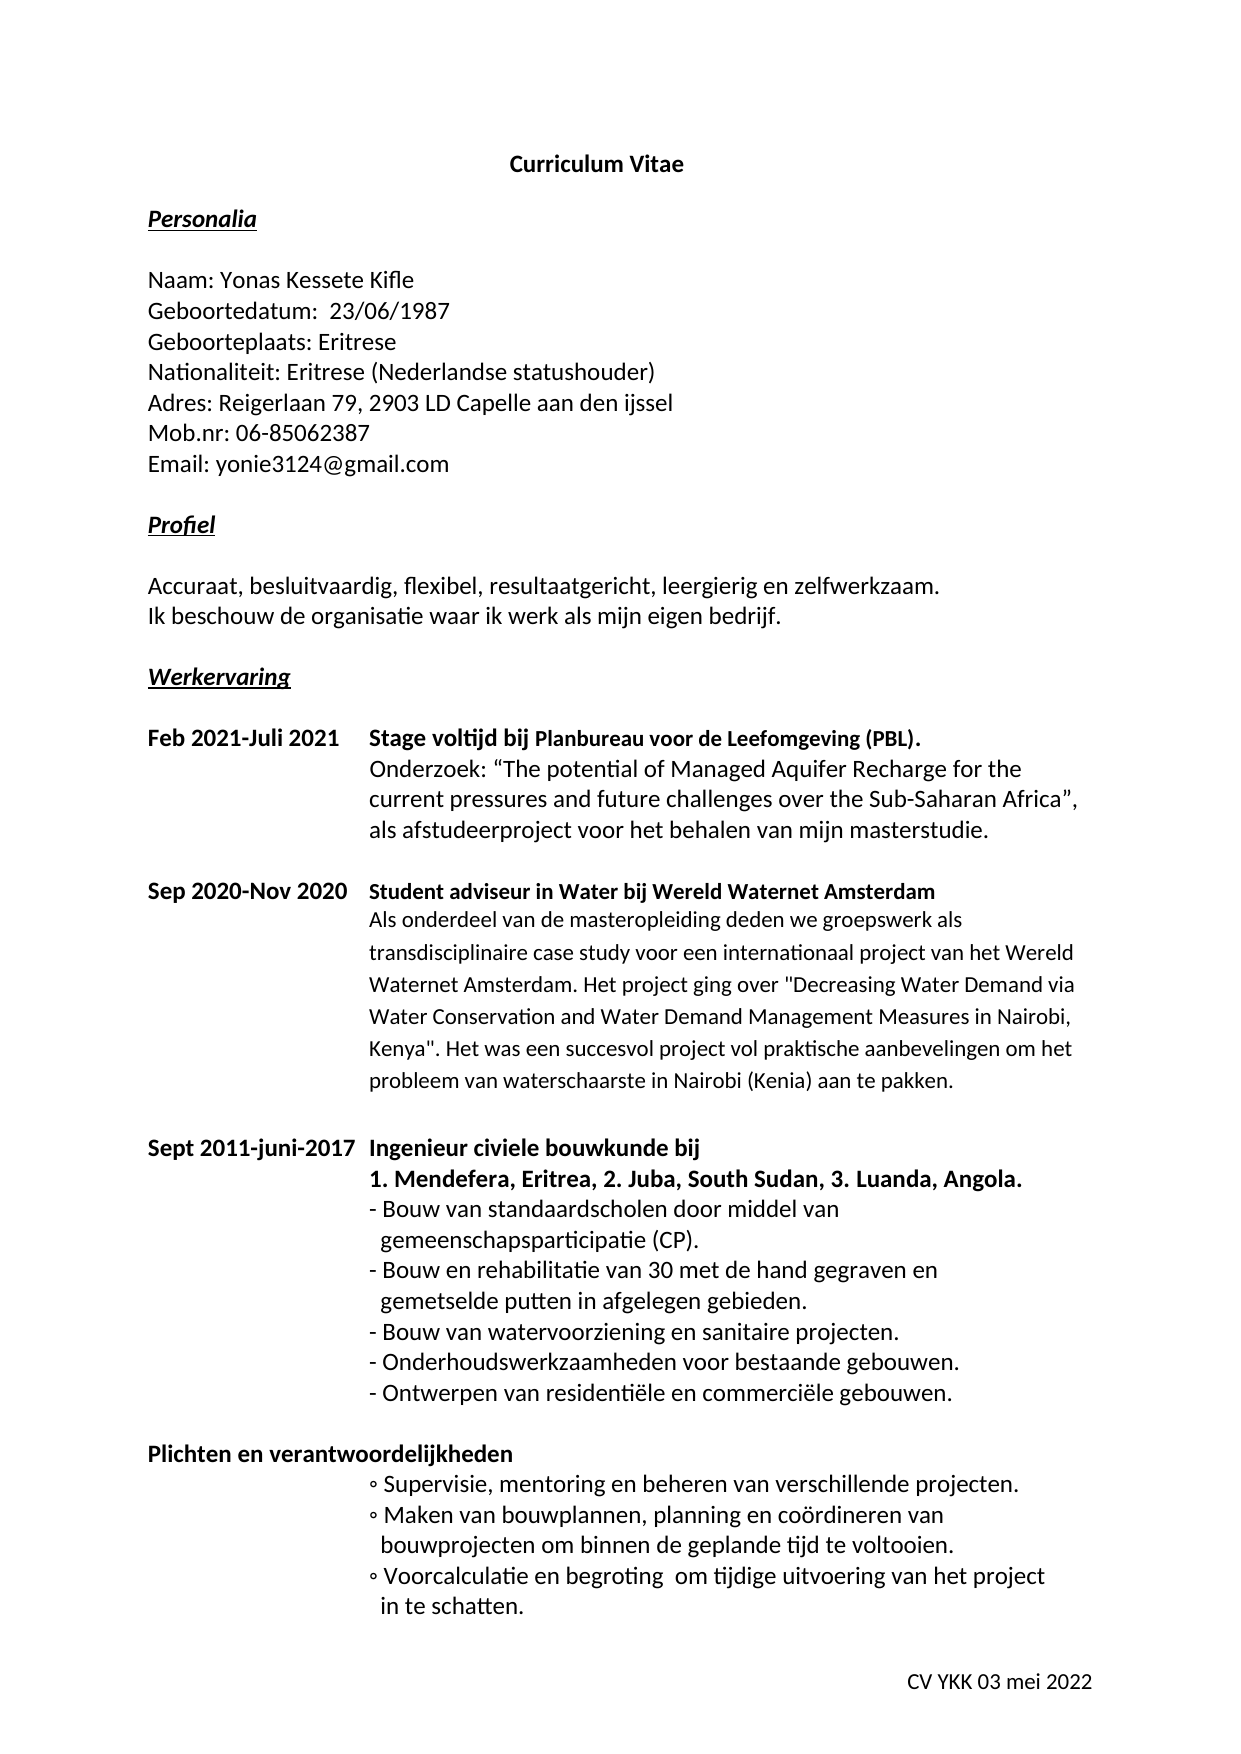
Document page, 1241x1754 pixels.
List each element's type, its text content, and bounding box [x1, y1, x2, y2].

text gemetselde putten in afgelegen gebieden. [369, 1285, 1092, 1316]
text ◦ Supervisie, mentoring en beheren van verschillende projecten. [369, 1468, 1092, 1499]
text Mob.nr: 06-85062387 [148, 417, 1092, 448]
text 1. Mendefera, Eritrea, 2. Juba, South Sudan, 3. Luanda, Angola. [295, 1163, 1092, 1193]
text - Bouw van watervoorziening en sanitaire projecten. [369, 1316, 1092, 1346]
text Sep 2020-Nov 2020 Student adviseur in Water bij Wereld Waternet Amsterdam [148, 875, 1092, 906]
text Geboorteplaats: Eritrese [148, 326, 1092, 356]
text Onderzoek: “The potential of Managed Aquifer Recharge for the current pressures and future challenges over the Sub-Saharan Africa”, als afstudeerproject voor het behalen van mijn masterstudie. [369, 753, 1092, 844]
text Accuraat, besluitvaardig, flexibel, resultaatgericht, leergierig en zelfwerkzaam. [148, 570, 1092, 600]
text Sept 2011-juni-2017 Ingenieur civiele bouwkunde bij [148, 1132, 1092, 1163]
text Feb 2021-Juli 2021 Stage voltijd bij Planbureau voor de Leefomgeving (PBL). [148, 722, 1092, 753]
text ◦ Voorcalculatie en begroting om tijdige uitvoering van het project [369, 1560, 1092, 1590]
text Nationaliteit: Eritrese (Nederlandse statushouder) [148, 356, 1092, 387]
text - Ontwerpen van residentiële en commerciële gebouwen. [369, 1377, 1092, 1407]
text Profiel [148, 509, 1092, 539]
text Curriculum Vitae [148, 148, 1092, 178]
text Als onderdeel van de masteropleiding deden we groepswerk als transdisciplinaire case study voor een internationaal project van het Wereld Waternet Amsterdam. Het project ging over "Decreasing Water Demand via Water Conservation and Water Demand Management Measures in Nairobi, Kenya". Het was een succesvol project vol praktische aanbevelingen om het probleem van waterschaarste in Nairobi (Kenia) aan te pakken. [369, 906, 1092, 1094]
text Geboortedatum: 23/06/1987 [148, 295, 1092, 326]
text Naam: Yonas Kessete Kifle [148, 264, 1092, 295]
text Plichten en verantwoordelijkheden [148, 1438, 1092, 1468]
text Werkervaring [148, 661, 1092, 692]
text - Bouw en rehabilitatie van 30 met de hand gegraven en [369, 1254, 1092, 1285]
text ◦ Maken van bouwplannen, planning en coördineren van [369, 1499, 1092, 1529]
text Adres: Reigerlaan 79, 2903 LD Capelle aan den ijssel [148, 387, 1092, 417]
text bouwprojecten om binnen de geplande tijd te voltooien. [369, 1529, 1092, 1560]
text Ik beschouw de organisatie waar ik werk als mijn eigen bedrijf. [148, 600, 1092, 631]
text Personalia [148, 203, 1092, 234]
text Email: yonie3124@gmail.com [148, 448, 1092, 478]
text - Bouw van standaardscholen door middel van [369, 1193, 1092, 1224]
text in te schatten. [369, 1590, 1092, 1621]
text gemeenschapsparticipatie (CP). [369, 1224, 1092, 1254]
text - Onderhoudswerkzaamheden voor bestaande gebouwen. [369, 1346, 1092, 1377]
